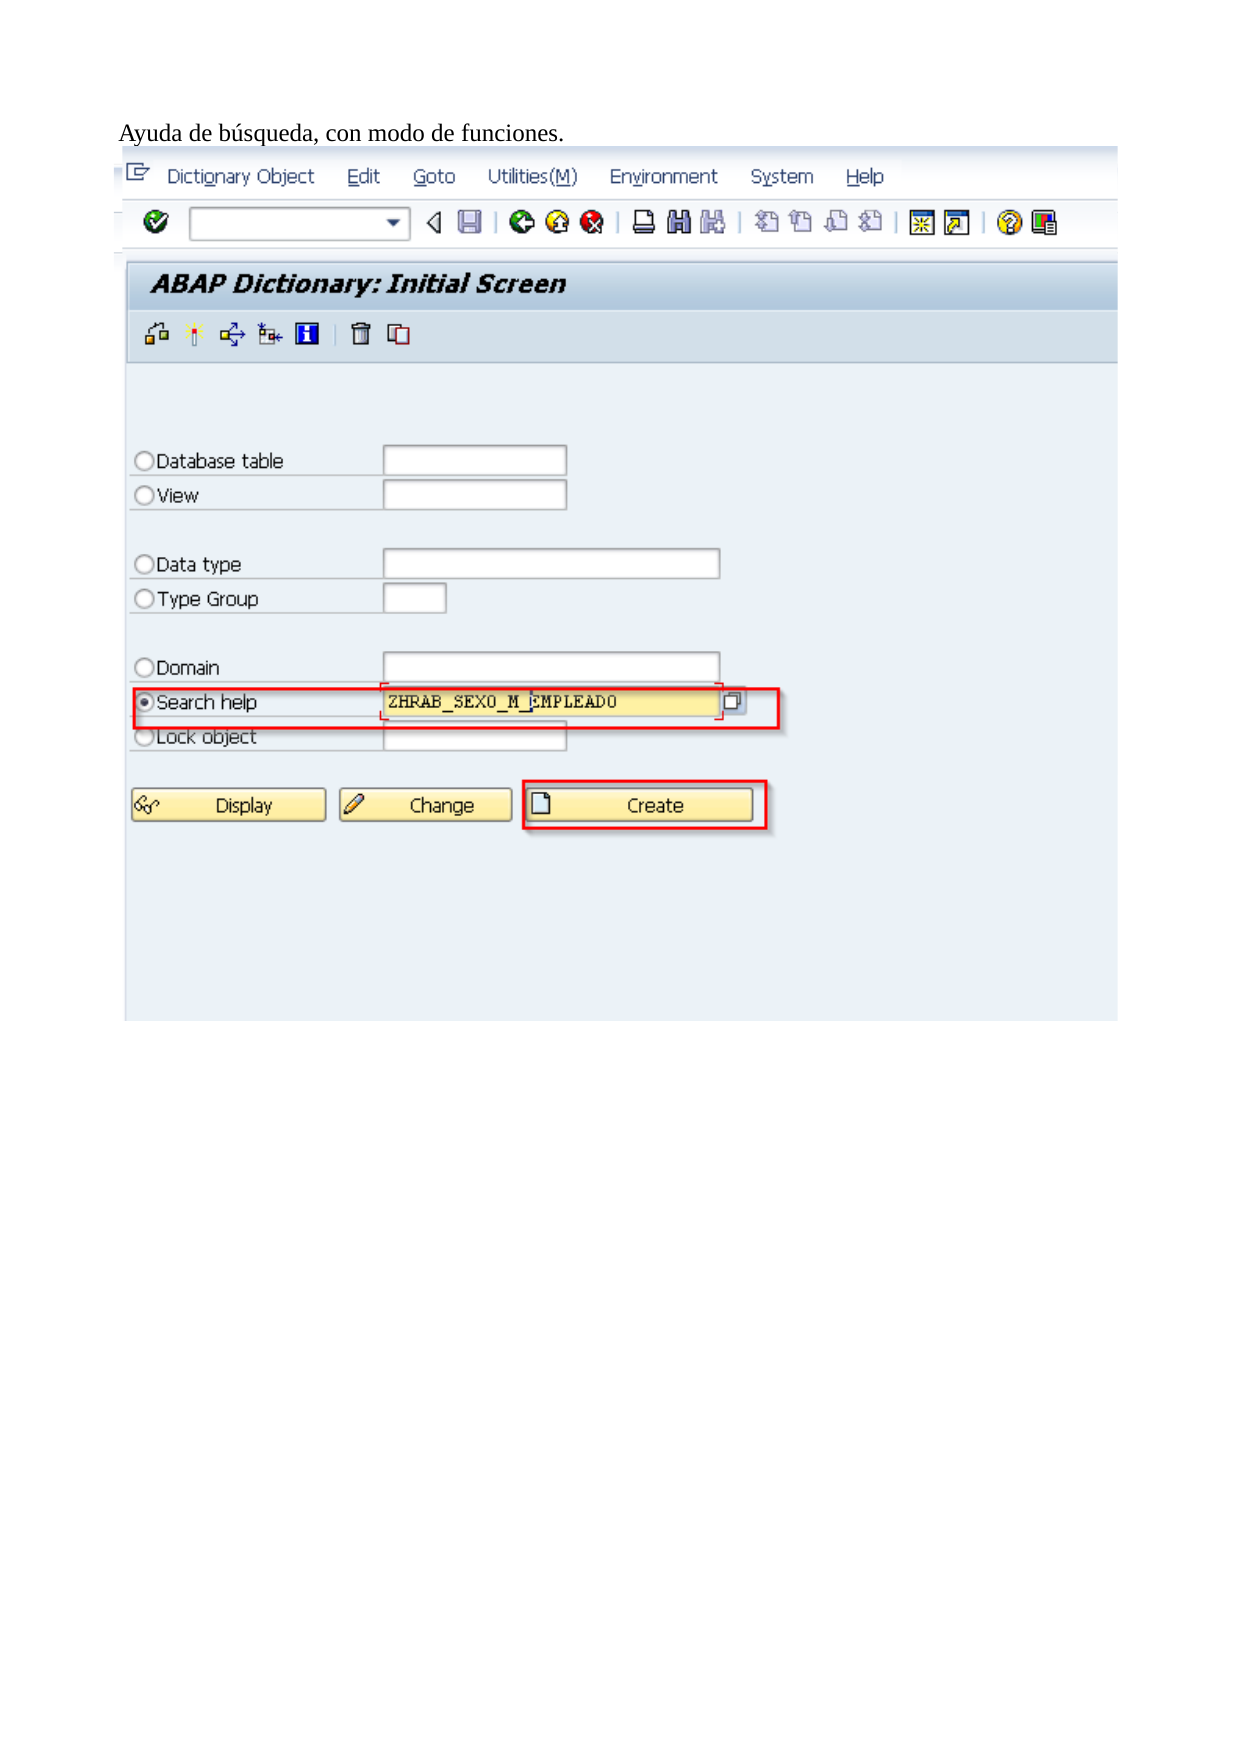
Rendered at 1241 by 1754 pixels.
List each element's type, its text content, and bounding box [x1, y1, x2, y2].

picture [113, 146, 1118, 1021]
text Ayuda de búsqueda, con modo de funciones. [118, 118, 1122, 147]
